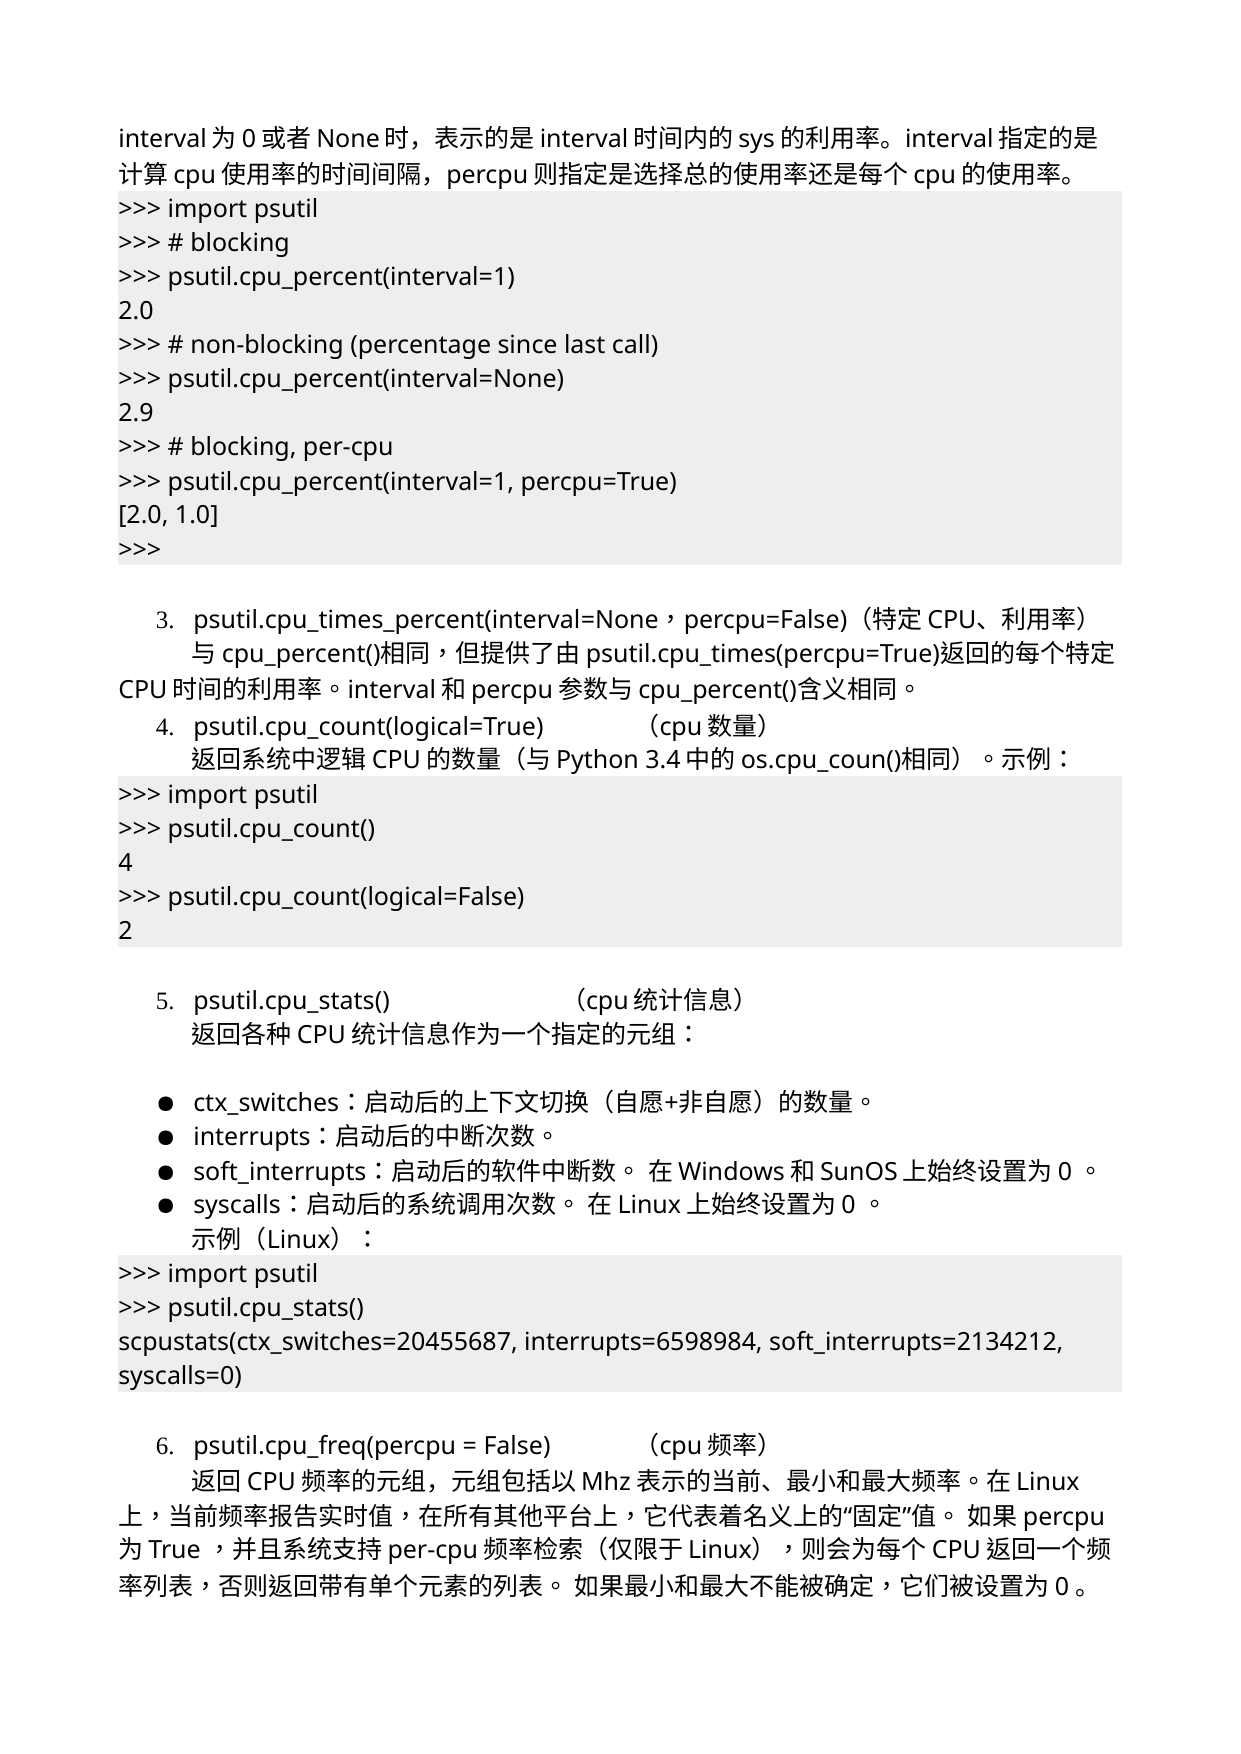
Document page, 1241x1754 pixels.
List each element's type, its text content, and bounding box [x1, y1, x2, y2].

table_header >>> import psutil >>> psutil.cpu_count() 4 >>> psutil.cpu_count(logical=False) 2 [118, 776, 1122, 947]
list ctx_switches：启动后的上下文切换（自愿+非自愿）的数量。 [156, 1085, 1122, 1119]
list psutil.cpu_count(logical=True) （cpu数量） [156, 706, 1122, 742]
text 返回系统中逻辑CPU的数量（与Python 3.4中的os.cpu_coun()相同）。示例： [118, 742, 1122, 776]
list psutil.cpu_stats() （cpu统计信息） [156, 981, 1122, 1017]
text 返回CPU频率的元组，元组包括以Mhz表示的当前、最小和最大频率。在Linux上，当前频率报告实时值，在所有其他平台上，它代表着名义上的“固定”值。 如果percpu为True ，并且系统支持per-cpu频率检索（仅限于Linux），则会为每个CPU返回一个频率列表，否则返回带有单个元素的列表。 如果最小和最大不能被确定，它们被设置为0 。 [118, 1462, 1122, 1602]
text interval为0或者None时，表示的是interval时间内的sys的利用率。interval指定的是计算cpu使用率的时间间隔，percpu则指定是选择总的使用率还是每个cpu的使用率。 [118, 118, 1122, 191]
list syscalls：启动后的系统调用次数。 在Linux上始终设置为0 。 [156, 1187, 1122, 1221]
text 示例（Linux）： [118, 1221, 1122, 1255]
text 返回各种CPU统计信息作为一个指定的元组： [118, 1017, 1122, 1051]
table_header >>> import psutil >>> psutil.cpu_stats() scpustats(ctx_switches=20455687, interrupts=6598984, soft_interrupts=2134212, syscalls=0) [118, 1255, 1122, 1392]
text 与cpu_percent()相同，但提供了由psutil.cpu_times(percpu=True)返回的每个特定CPU时间的利用率。interval和percpu参数与cpu_percent()含义相同。 [118, 636, 1122, 706]
list interrupts：启动后的中断次数。 [156, 1119, 1122, 1153]
list psutil.cpu_times_percent(interval=None，percpu=False)（特定CPU、利用率） [156, 599, 1122, 636]
list soft_interrupts：启动后的软件中断数。 在Windows和SunOS上始终设置为0 。 [156, 1153, 1122, 1187]
table_header >>> import psutil >>> # blocking >>> psutil.cpu_percent(interval=1) 2.0 >>> # non-blocking (percentage since last call) >>> psutil.cpu_percent(interval=None) 2.9 >>> # blocking, per-cpu >>> psutil.cpu_percent(interval=1, percpu=True) [2.0, 1.0] >>> [118, 191, 1122, 565]
list psutil.cpu_freq(percpu = False) （cpu频率） [156, 1426, 1122, 1462]
